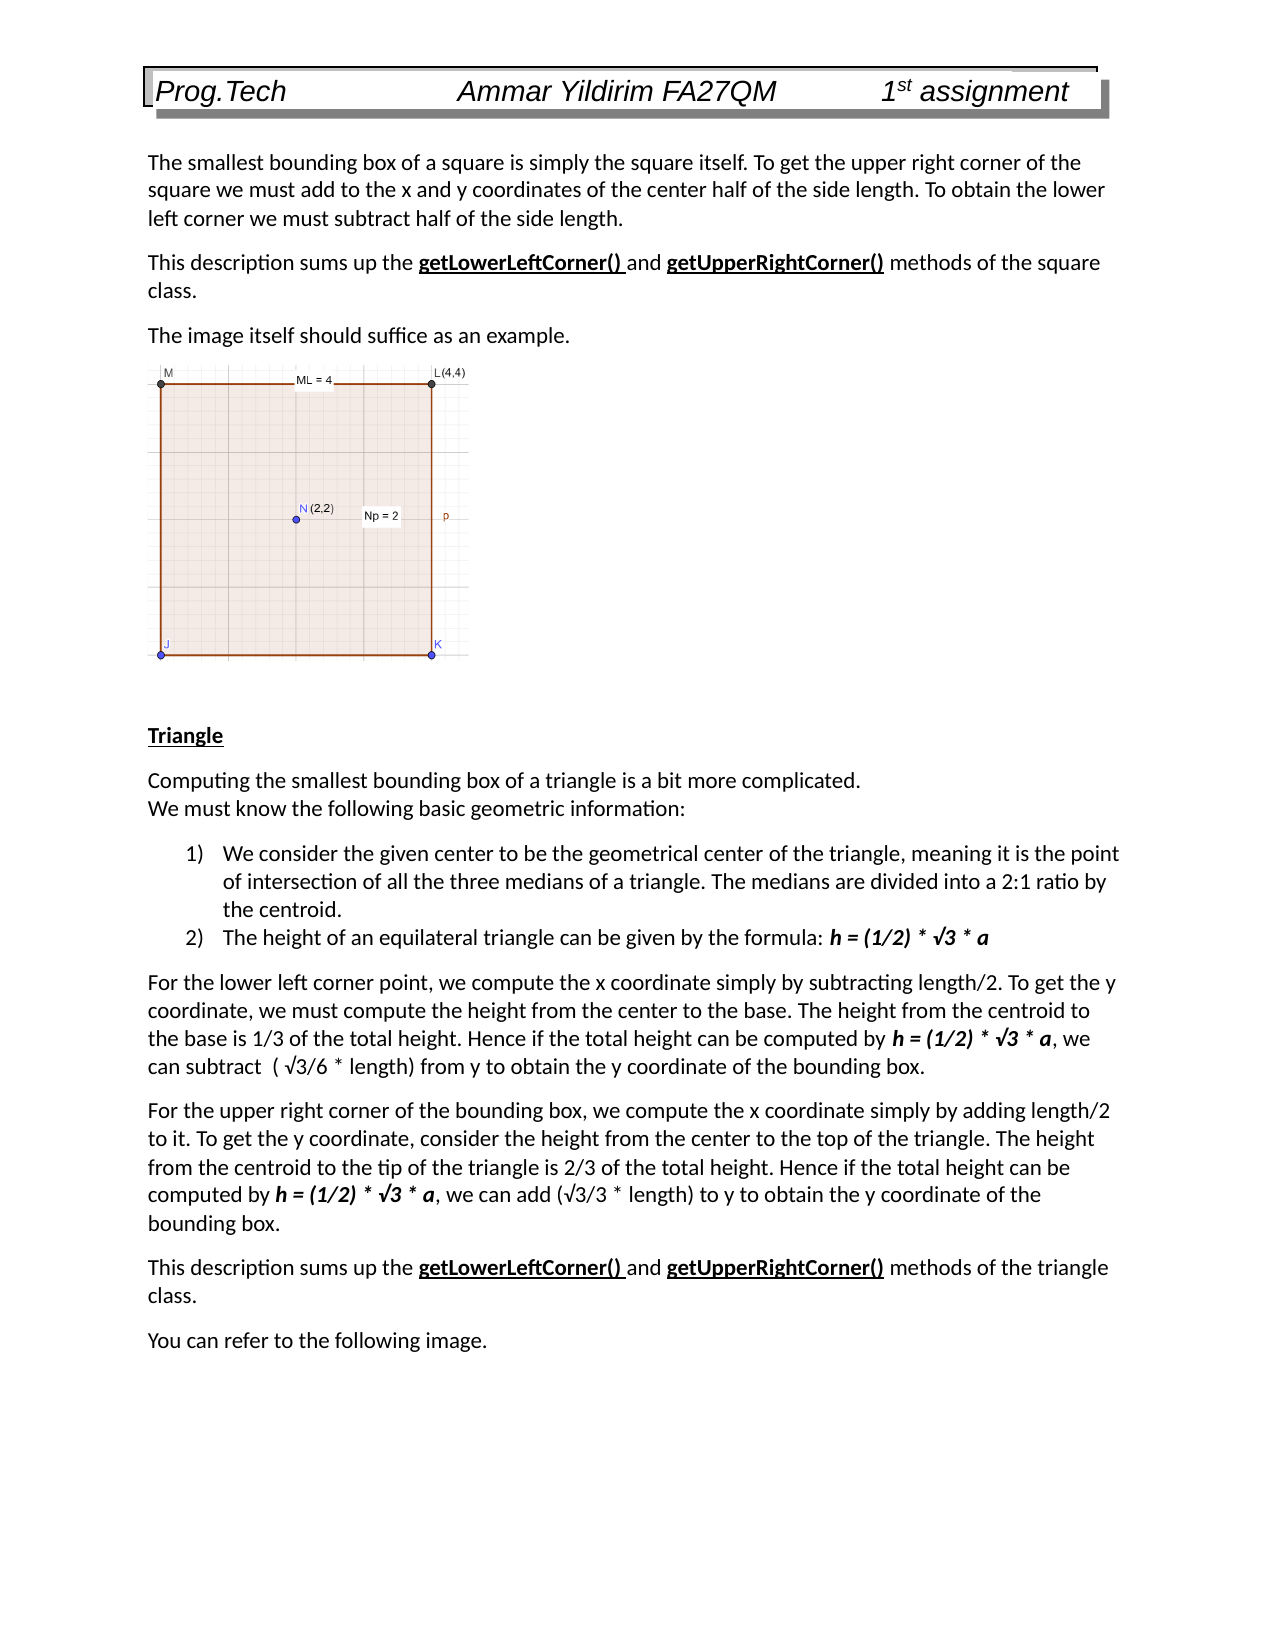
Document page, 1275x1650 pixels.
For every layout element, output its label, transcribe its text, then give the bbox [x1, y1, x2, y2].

list We consider the given center to be the geometrical center of the triangle, meaning it is the point of intersection of all the three medians of a triangle. The medians are divided into a 2:1 ratio by the centroid. [185, 839, 1127, 923]
text The smallest bounding box of a square is simply the square itself. To get the upper right corner of the square we must add to the x and y coordinates of the center half of the side length. To obtain the lower left corner we must subtract half of the side length. [148, 148, 1127, 232]
text This description sums up the getLowerLeftCorner() and getUpperRightCorner() methods of the triangle class. [148, 1253, 1127, 1309]
text For the upper right corner of the bounding box, we compute the x coordinate simply by adding length/2 to it. To get the y coordinate, consider the height from the center to the top of the triangle. The height from the centroid to the tip of the triangle is 2/3 of the total height. Hence if the total height can be computed by h = (1/2) * √3 * a, we can add (√3/3 * length) to y to obtain the y coordinate of the bounding box. [148, 1097, 1127, 1237]
text Computing the smallest bounding box of a triangle is a bit more complicated. We must know the following basic geometric information: [148, 766, 1127, 822]
text This description sums up the getLowerLeftCorner() and getUpperRightCorner() methods of the square class. [148, 248, 1127, 304]
text Triangle [148, 722, 1127, 750]
text The image itself should suffice as an example. [148, 321, 1127, 349]
text For the lower left corner point, we compute the x coordinate simply by subtracting length/2. To get the y coordinate, we must compute the height from the center to the base. The height from the centroid to the base is 1/3 of the total height. Hence if the total height can be computed by h = (1/2) * √3 * a, we can subtract ( √3/6 * length) from y to obtain the y coordinate of the bounding box. [148, 968, 1127, 1080]
text You can refer to the following image. [148, 1326, 1127, 1354]
list The height of an equilateral triangle can be given by the formula: h = (1/2) * √3 * a [185, 923, 1127, 951]
